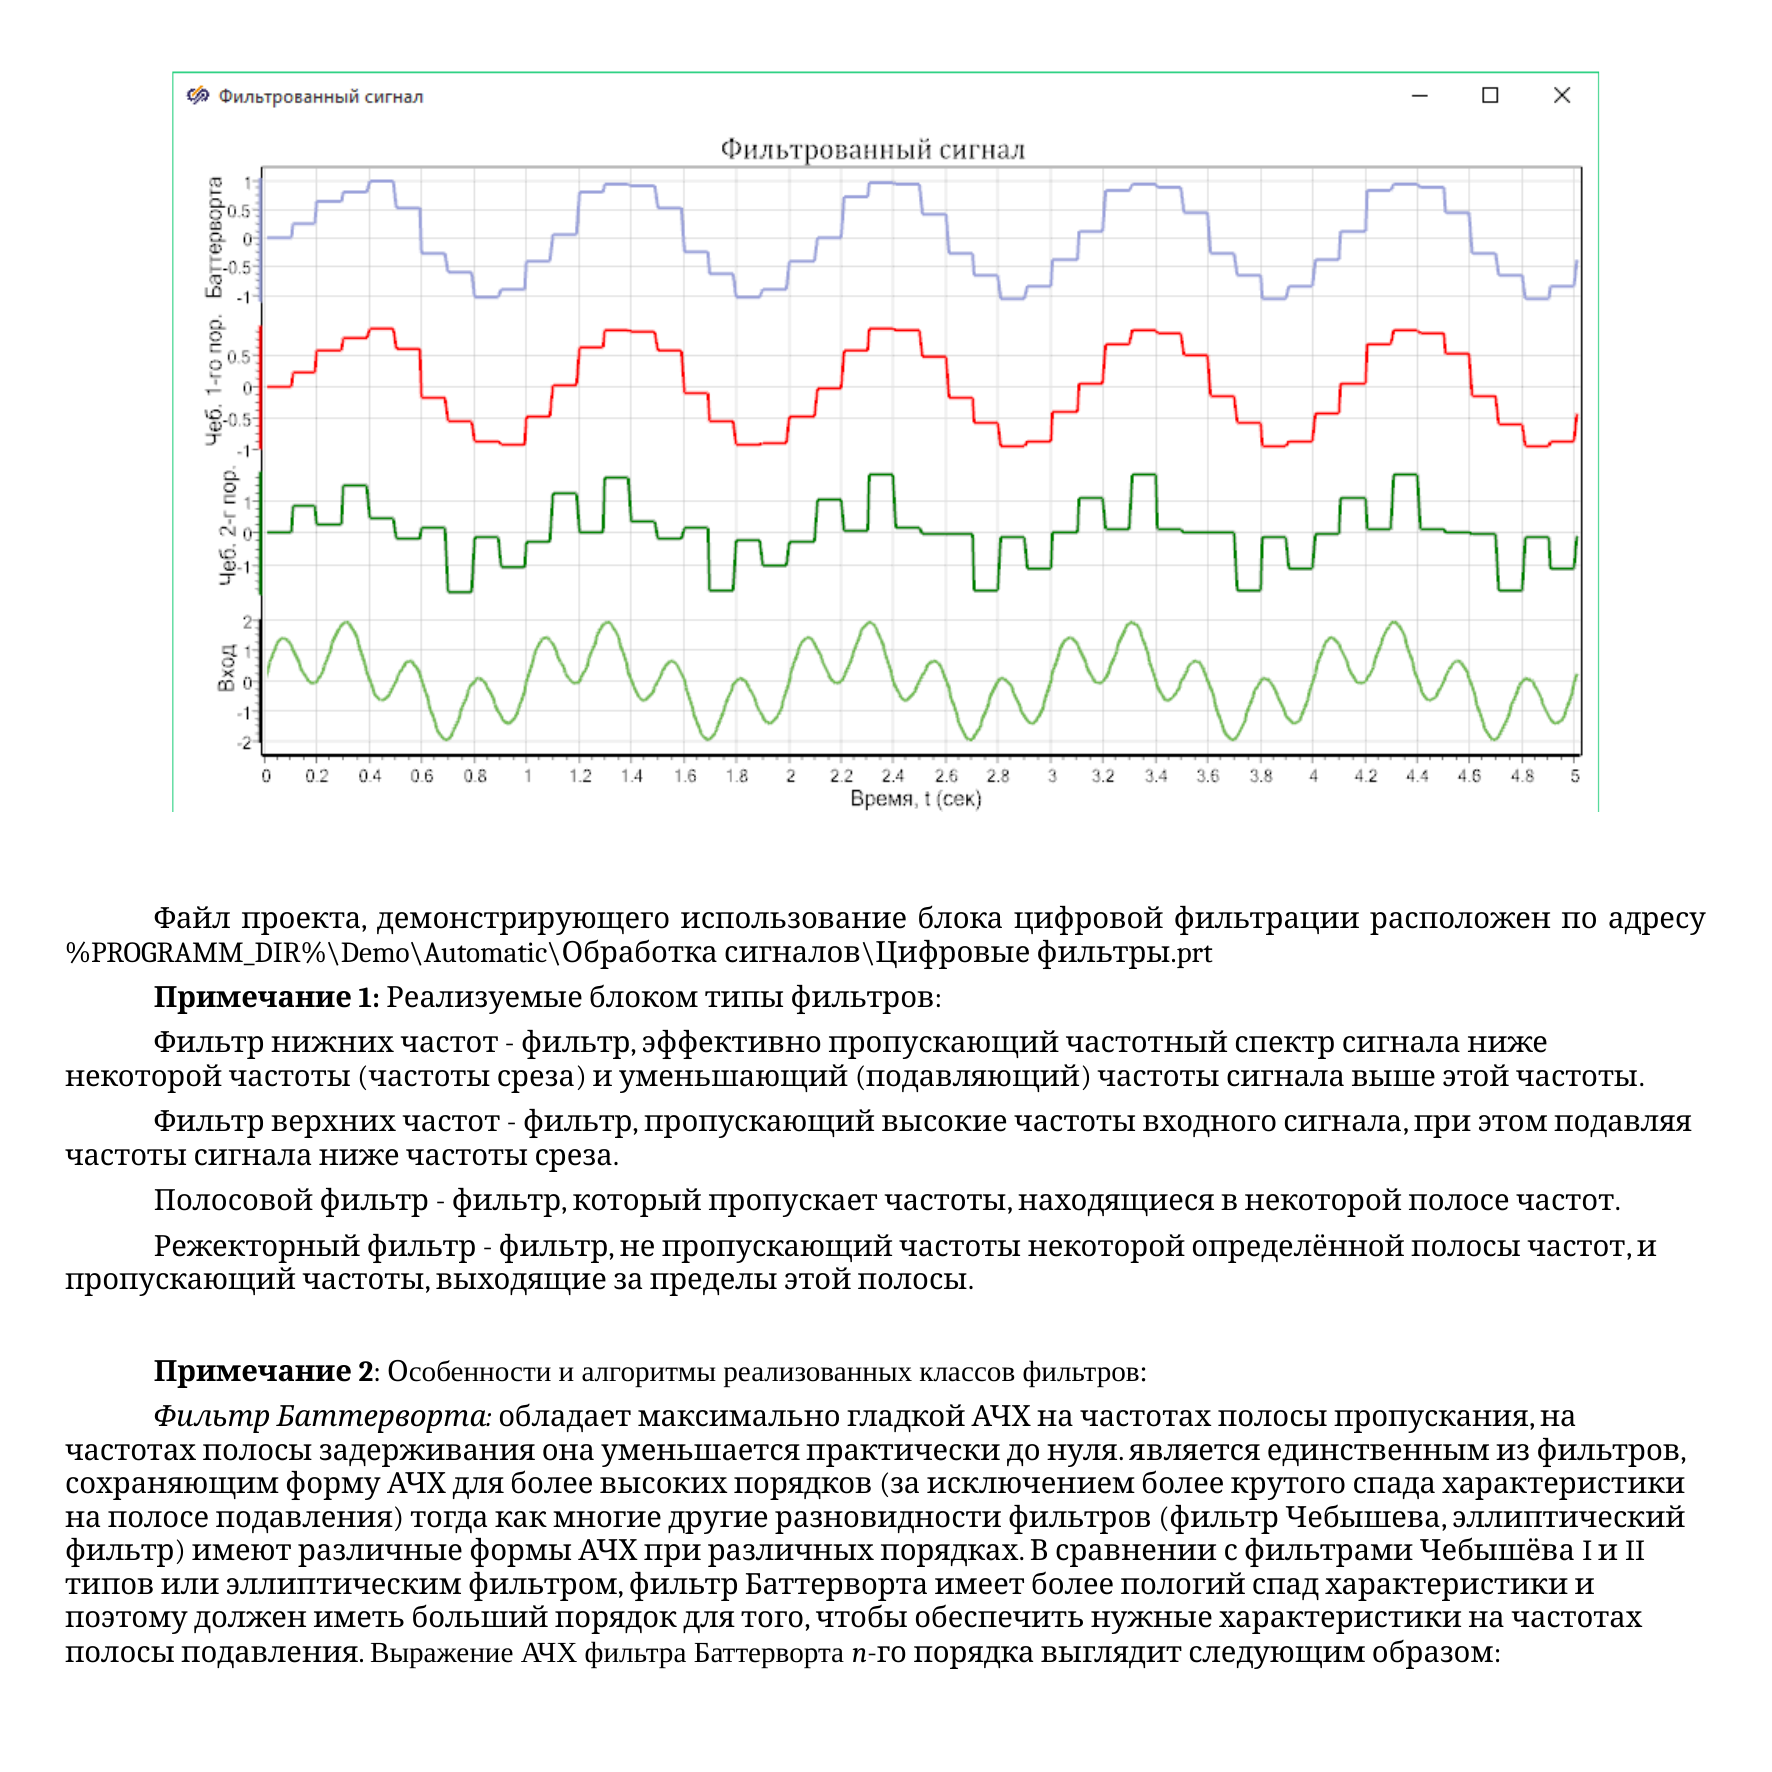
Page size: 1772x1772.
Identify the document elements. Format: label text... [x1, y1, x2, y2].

table_cell Блок «Цифровой фильтр» предназначен для фильтрации цифрового сигнала с целью выделения или подавления определённых частот. Реализует модели следующих фильтров: эллиптический, Баттерворта, а также Чебышева 1-го и 2-го порядка. Передаточная функция фильтра имеет вид: Входы: DataInput – входной сигнал; Sync – вход для синхроимпульсов; Reset – вход для сигнала сброса; Выходы: DataOut – выходной отфильтрованный сигнал; Свойства блока: Порядок фильтра – целое число, максимальная степень комплексной переменной в передаточной функции фильтра; Тип фильтра – выбор типа фильтра, реализуемого блоком (см Примечание 1); Частоты среза, Гц – массив частот среза, размерностью равной количеству реализуемых блоком фильтров; Частоты дискретизации, Гц – массив частот дискретизации фильтра, размерностью равной количеству реализуемых блоком фильтров; Пульсация в полосе пропускания, дБ – массив величин пульсации АЧХ, размерностью равной количеству реализуемых блоком фильтров Чебышева; Класс фильтра – способ синтеза коэффициентов передаточной функции фильтра (см. Примечание 2); Параметры блока: Числитель фильтра — массив коэффициентов числителя передаточной функции для каждого фильтра; Знаменатель фильтра — массив коэффициентов знаменателя передаточной функции для каждого фильтра; Стоит отметить, что при представлении результата синтеза фильтра в виде коэффициентов полиномов числителя и знаменателя передаточной функции, возможна численная погрешность, которая возникает из-за ошибок округления на порядках фильтра начиная с четвертого. На входной порт Sync должны подаваться прямоугольные синхроимпульсы единичной амплитуды. Срабатывание блока происходит по переднему фронту синхроимпульса. При каждом срабатывании блока на выходе формируется сигнал, прошедший через процедуру фильтрации. Фильтрация организована по рекурсивной процедуре. Синтез коэффициентов передаточных функций по заданным критериям осуществляется в соответствие с выбранными классами фильтров. Пример использования блока: Работа блока показана в демонстрационном примере, расположенном по адресу Здесь блок цифрового фильтра используется в некоторой схеме обработки сигнала. Исходный сигнал представляет собой сумму двух синусоид частотой 1Гц и 4Гц. Из данного сигнала формируется вектор из трех одинаковых значений, который подается на основной вход блока. Настройки блока соответствуют фильтру низких частот 3 порядка с частотой среза 3Гц. При этом реализуются фильтры Баттерворта, а также Чебышева 1-го и 2-го рода. Выход блока в этом случае будет вектором из трех элементов, соответствующих реализуемым классам фильтров. Файл проекта, демонстрирующего использование блока цифровой фильтрации расположен по адресу %PROGRAMM_DIR%\Demo\Automatic\Обработка сигналов\Цифровые фильтры.prt Примечание 1: Реализуемые блоком типы фильтров: Фильтр нижних частот - фильтр, эффективно пропускающий частотный спектр сигнала ниже некоторой частоты (частоты среза) и уменьшающий (подавляющий) частоты сигнала выше этой частоты. Фильтр верхних частот - фильтр, пропускающий высокие частоты входного сигнала, при этом подавляя частоты сигнала ниже частоты среза. Полосовой фильтр - фильтр, который пропускает частоты, находящиеся в некоторой полосе частот. Режекторный фильтр - фильтр, не пропускающий частоты некоторой определённой полосы частот, и пропускающий частоты, выходящие за пределы этой полосы. Примечание 2: Особенности и алгоритмы реализованных классов фильтров: Фильтр Баттерворта: обладает максимально гладкой АЧХ на частотах полосы пропускания, на частотах полосы задерживания она уменьшается практически до нуля. является единственным из фильтров, сохраняющим форму АЧХ для более высоких порядков (за исключением более крутого спада характеристики на полосе подавления) тогда как многие другие разновидности фильтров (фильтр Чебышева, эллиптический фильтр) имеют различные формы АЧХ при различных порядках. В сравнении с фильтрами Чебышёва I и II типов или эллиптическим фильтром, фильтр Баттерворта имеет более пологий спад характеристики и поэтому должен иметь больший порядок для того, чтобы обеспечить нужные характеристики на частотах полосы подавления. Выражение АЧХ фильтра Баттерворта n-го порядка выглядит следующим образом: где n – порядок фильтра; ωс - частоты среза, то есть частота, на которой амплитуда составляет -3дБ; G0 - коэффициент усиления по постоянной составляющей (усиление на нулевой частоте). АЧХ фильтра Баттерворта обладает следующими свойствами: при любом порядке n значение АЧХ Gb(ω)=1; на частоте среза ωс значение АЧХ Gb(ω)=0.707. Фильтр Чебышева 1 рода: имеет крутой спад АЧХ и её существенные пульсации на частотах полос пропускания. Выражение АЧХ фильтра Чебышева 1 рода n-го порядка выглядит следующим образом: где ε – показатель пульсаций; ωс - частота среза; Tn(x) - многочлен Чебышева n-го порядка. Особенности фильтра Чебышева 1 рода: в полосе пропускания АЧХ имеет равноволновой характер. На интервале -1≤ω≤1 имеется n точек, в которых модуль функции АЧХ достигает максимального значения, равного 1, или минимального значения, равного ; если n нечетно, то модуль функции АЧХ равен 1, если n четно, то ; значение АЧХ фильтра на частоте среза ; при ω≥1 функция АЧХ монотонно убывает и стремится к нулю. Фильтр Чебышева 2 рода: имеет крутой спад АЧХ и в отличие от фильтра 1 рода существенные пульсации отмечаются на частотах полос подавления, а не пропускания. Выражение для описания АЧХ фильтра Чебышева 2 рода аналогично выражению для АЧХ фильтра Чебышева 1 рода. Эллиптический фильтр: имеет пульсации АЧХ, как в полосе пропускания, так и в полосе подавления, обладает очень крутым спадом АЧХ. Выражения для АЧХ эллиптического фильтра выглядит следующим образом: где Rn – рациональная эллиптическая функция n-го порядка; ωс - частота среза; ε - показатель пульсаций; ξ - показатель селективности. Значение показателя пульсаций определяет пульсации в полосе пропускания, пульсации же в полосе подавления зависят как от показателя пульсаций, так и от показателя селективности. [59, 59, 1713, 1687]
picture [172, 65, 1600, 812]
